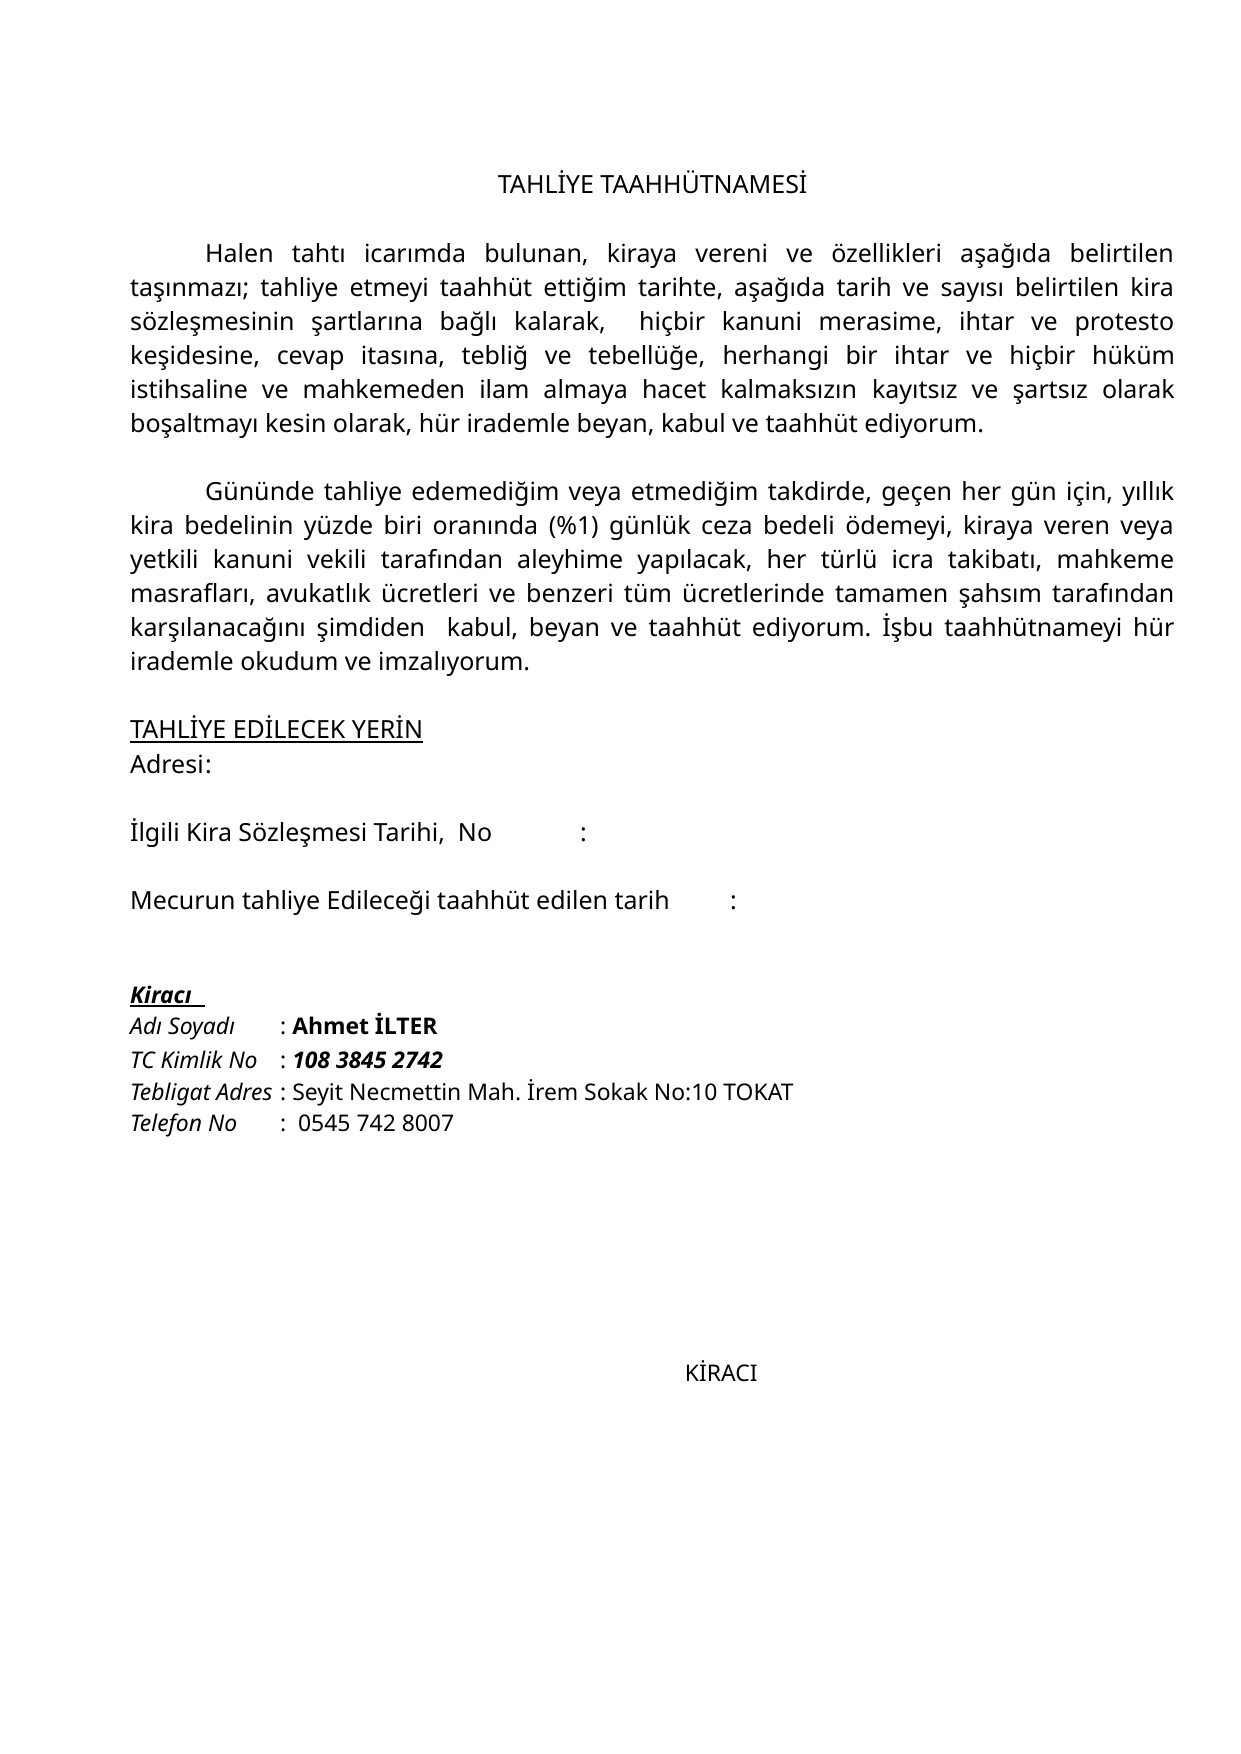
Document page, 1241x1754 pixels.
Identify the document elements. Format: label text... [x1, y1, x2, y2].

text TAHLİYE EDİLECEK YERİN [130, 712, 1175, 746]
text TC Kimlik No : 108 3845 2742 [130, 1042, 1175, 1076]
text Tebligat Adres : Seyit Necmettin Mah. İrem Sokak No:10 TOKAT [130, 1076, 1175, 1107]
text Adresi : [130, 746, 1175, 780]
text Halen tahtı icarımda bulunan, kiraya vereni ve özellikleri aşağıda belirtilen taşınmazı; tahliye etmeyi taahhüt ettiğim tarihte, aşağıda tarih ve sayısı belirtilen kira sözleşmesinin şartlarına bağlı kalarak, hiçbir kanuni merasime, ihtar ve protesto keşidesine, cevap itasına, tebliğ ve tebellüğe, herhangi bir ihtar ve hiçbir hüküm istihsaline ve mahkemeden ilam almaya hacet kalmaksızın kayıtsız ve şartsız olarak boşaltmayı kesin olarak, hür irademle beyan, kabul ve taahhüt ediyorum. [130, 235, 1175, 440]
text KİRACI [130, 1357, 1175, 1388]
text Adı Soyadı : Ahmet İLTER [130, 1010, 1175, 1042]
text İlgili Kira Sözleşmesi Tarihi, No : [130, 814, 1175, 848]
text Kiracı [130, 979, 1175, 1010]
text TAHLİYE TAAHHÜTNAMESİ [130, 167, 1175, 201]
text Mecurun tahliye Edileceği taahhüt edilen tarih : [130, 882, 1175, 917]
text Gününde tahliye edemediğim veya etmediğim takdirde, geçen her gün için, yıllık kira bedelinin yüzde biri oranında (%1) günlük ceza bedeli ödemeyi, kiraya veren veya yetkili kanuni vekili tarafından aleyhime yapılacak, her türlü icra takibatı, mahkeme masrafları, avukatlık ücretleri ve benzeri tüm ücretlerinde tamamen şahsım tarafından karşılanacağını şimdiden kabul, beyan ve taahhüt ediyorum. İşbu taahhütnameyi hür irademle okudum ve imzalıyorum. [130, 474, 1175, 678]
text Telefon No : 0545 742 8007 [130, 1107, 1175, 1138]
